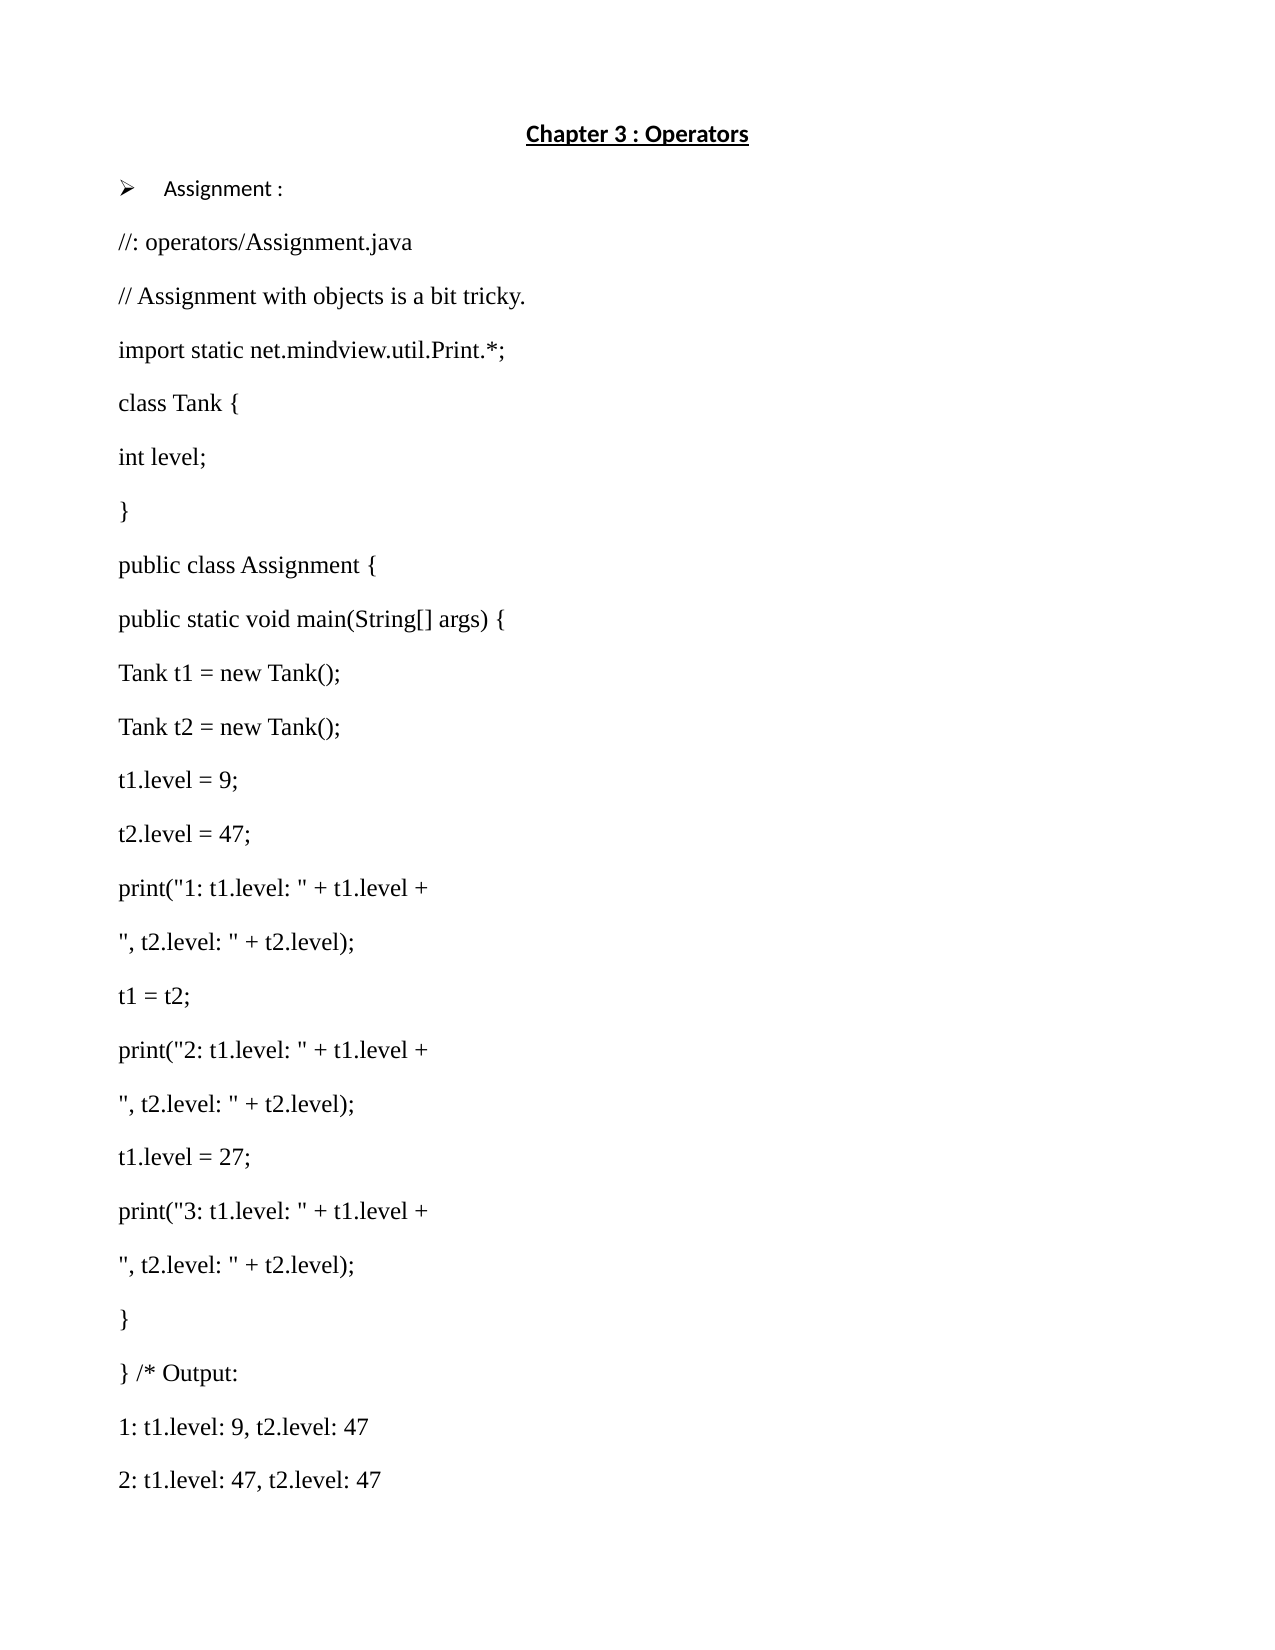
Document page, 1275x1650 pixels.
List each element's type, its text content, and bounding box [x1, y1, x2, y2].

text Chapter 3 : Operators [118, 118, 1157, 149]
text print("3: t1.level: " + t1.level + [118, 1196, 1157, 1225]
text // Assignment with objects is a bit tricky. [118, 281, 1157, 309]
text 2: t1.level: 47, t2.level: 47 [118, 1466, 1157, 1494]
text } /* Output: [118, 1358, 1157, 1387]
text import static net.mindview.util.Print.*; [118, 335, 1157, 363]
text Tank t2 = new Tank(); [118, 712, 1157, 740]
text print("1: t1.level: " + t1.level + [118, 873, 1157, 902]
text t1.level = 27; [118, 1142, 1157, 1171]
list Assignment : [118, 174, 1157, 202]
text t1.level = 9; [118, 766, 1157, 794]
text t2.level = 47; [118, 819, 1157, 848]
text Tank t1 = new Tank(); [118, 658, 1157, 687]
text t1 = t2; [118, 981, 1157, 1010]
text class Tank { [118, 388, 1157, 417]
text 1: t1.level: 9, t2.level: 47 [118, 1412, 1157, 1441]
text public class Assignment { [118, 550, 1157, 579]
text print("2: t1.level: " + t1.level + [118, 1035, 1157, 1063]
text int level; [118, 442, 1157, 471]
text //: operators/Assignment.java [118, 227, 1157, 256]
text } [118, 1304, 1157, 1333]
text } [118, 496, 1157, 525]
text ", t2.level: " + t2.level); [118, 1089, 1157, 1117]
text ", t2.level: " + t2.level); [118, 1250, 1157, 1279]
text ", t2.level: " + t2.level); [118, 927, 1157, 956]
text public static void main(String[] args) { [118, 604, 1157, 633]
